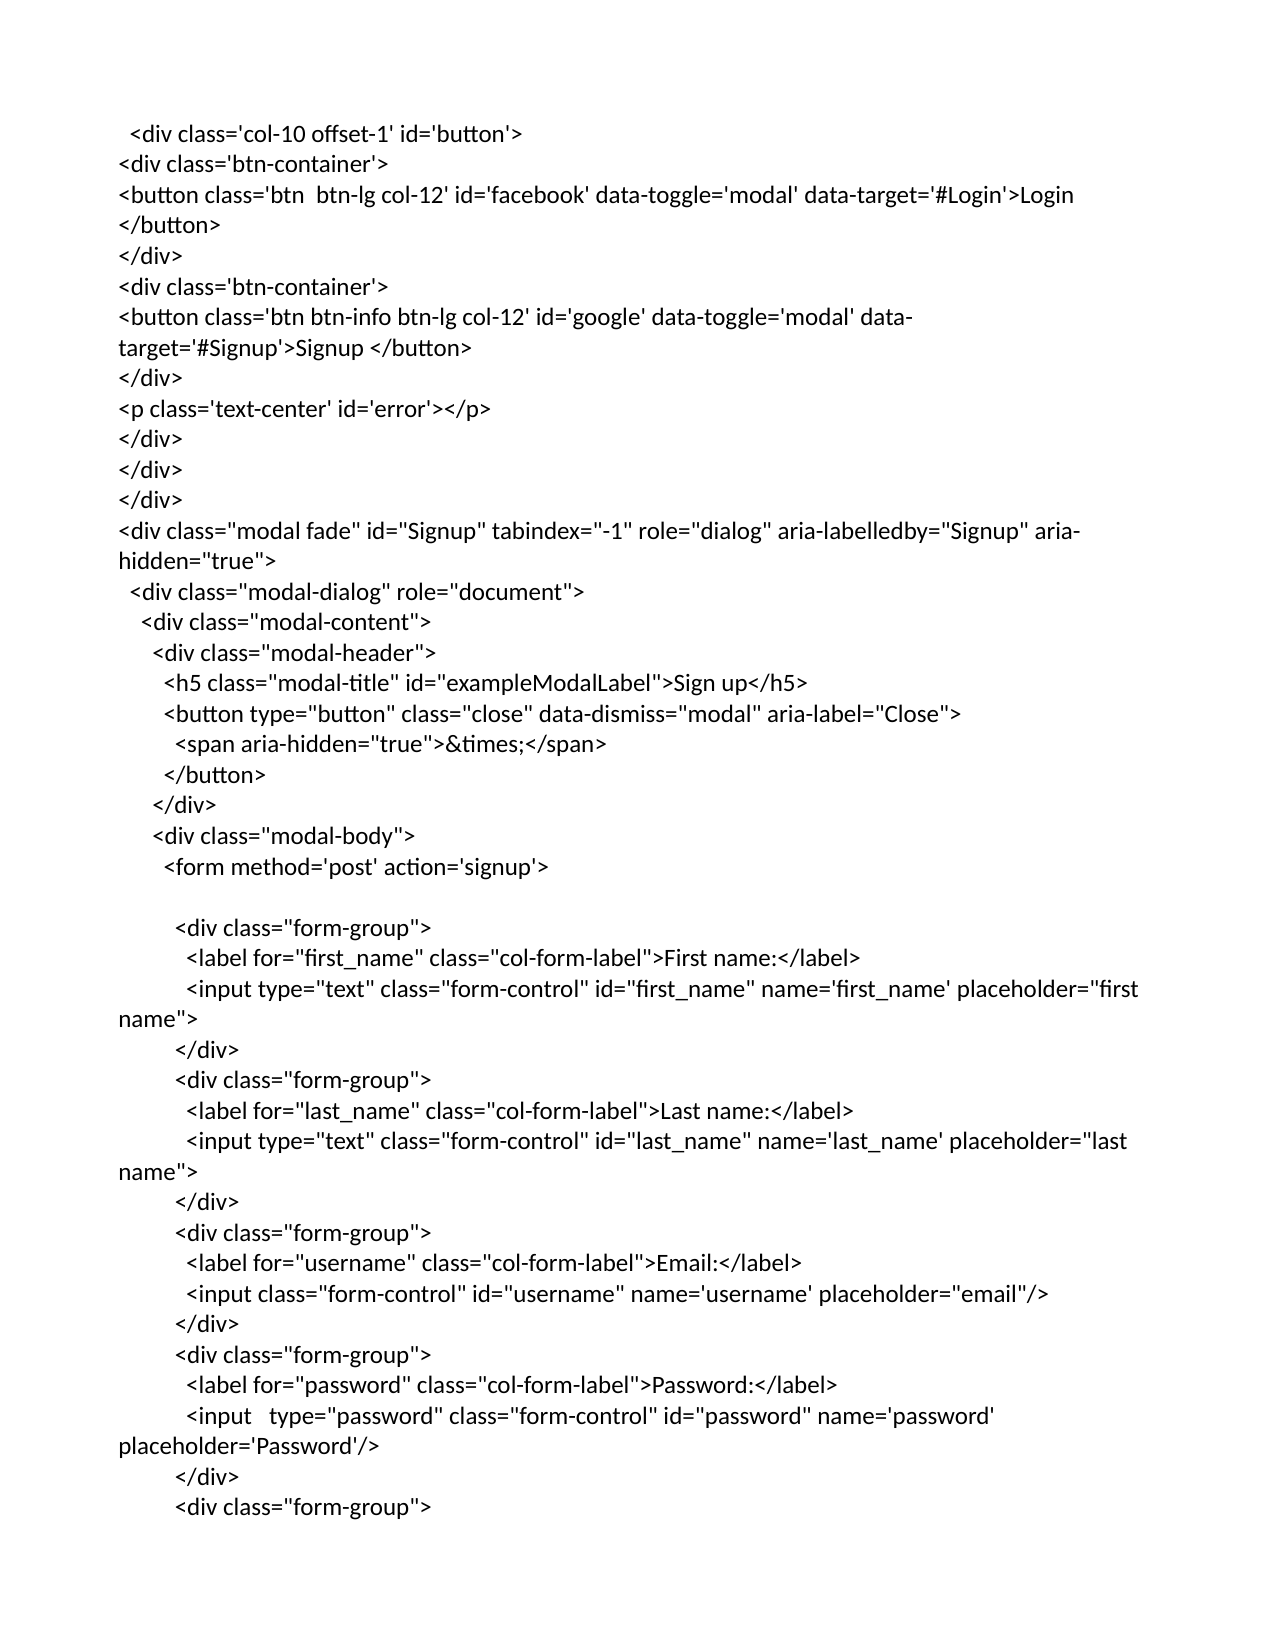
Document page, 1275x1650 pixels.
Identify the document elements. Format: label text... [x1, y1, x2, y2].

text <input type="text" class="form-control" id="first_name" name='first_name' placeholder="first name"> [118, 973, 1157, 1034]
text <p class='text-center' id='error'></p> [118, 393, 1157, 423]
text <label for="first_name" class="col-form-label">First name:</label> [118, 942, 1157, 973]
text <button type="button" class="close" data-dismiss="modal" aria-label="Close"> [118, 698, 1157, 728]
text <div class="modal-header"> [118, 637, 1157, 667]
text <div class='btn-container'> [118, 149, 1157, 179]
text <input type="password" class="form-control" id="password" name='password' placeholder='Password'/> [118, 1400, 1157, 1461]
text </div> [118, 484, 1157, 515]
text </div> [118, 1461, 1157, 1492]
text <div class="modal-dialog" role="document"> [118, 576, 1157, 606]
text <div class="modal fade" id="Signup" tabindex="-1" role="dialog" aria-labelledby="Signup" aria-hidden="true"> [118, 515, 1157, 576]
text <div class='btn-container'> [118, 271, 1157, 301]
text </div> [118, 1308, 1157, 1339]
text <div class="modal-body"> [118, 820, 1157, 851]
text <div class="form-group"> [118, 1339, 1157, 1369]
text </div> [118, 1034, 1157, 1064]
text <div class="form-group"> [118, 1492, 1157, 1522]
text </div> [118, 454, 1157, 484]
text <button class='btn btn-info btn-lg col-12' id='google' data-toggle='modal' data-target='#Signup'>Signup </button> [118, 301, 1157, 362]
text </div> [118, 789, 1157, 820]
text </div> [118, 1186, 1157, 1217]
text <span aria-hidden="true">&times;</span> [118, 728, 1157, 759]
text <form method='post' action='signup'> [118, 851, 1157, 881]
text <label for="username" class="col-form-label">Email:</label> [118, 1247, 1157, 1278]
text </div> [118, 240, 1157, 271]
text <button class='btn btn-lg col-12' id='facebook' data-toggle='modal' data-target='#Login'>Login </button> [118, 179, 1157, 240]
text <input class="form-control" id="username" name='username' placeholder="email"/> [118, 1278, 1157, 1308]
text <input type="text" class="form-control" id="last_name" name='last_name' placeholder="last name"> [118, 1125, 1157, 1186]
text <div class="form-group"> [118, 912, 1157, 942]
text <label for="password" class="col-form-label">Password:</label> [118, 1369, 1157, 1400]
text </div> [118, 362, 1157, 393]
text <div class="form-group"> [118, 1064, 1157, 1095]
text <div class="modal-content"> [118, 606, 1157, 637]
text <div class="form-group"> [118, 1217, 1157, 1247]
text <div class='col-10 offset-1' id='button'> [118, 118, 1157, 149]
text <h5 class="modal-title" id="exampleModalLabel">Sign up</h5> [118, 667, 1157, 698]
text </button> [118, 759, 1157, 789]
text </div> [118, 423, 1157, 454]
text <label for="last_name" class="col-form-label">Last name:</label> [118, 1095, 1157, 1125]
